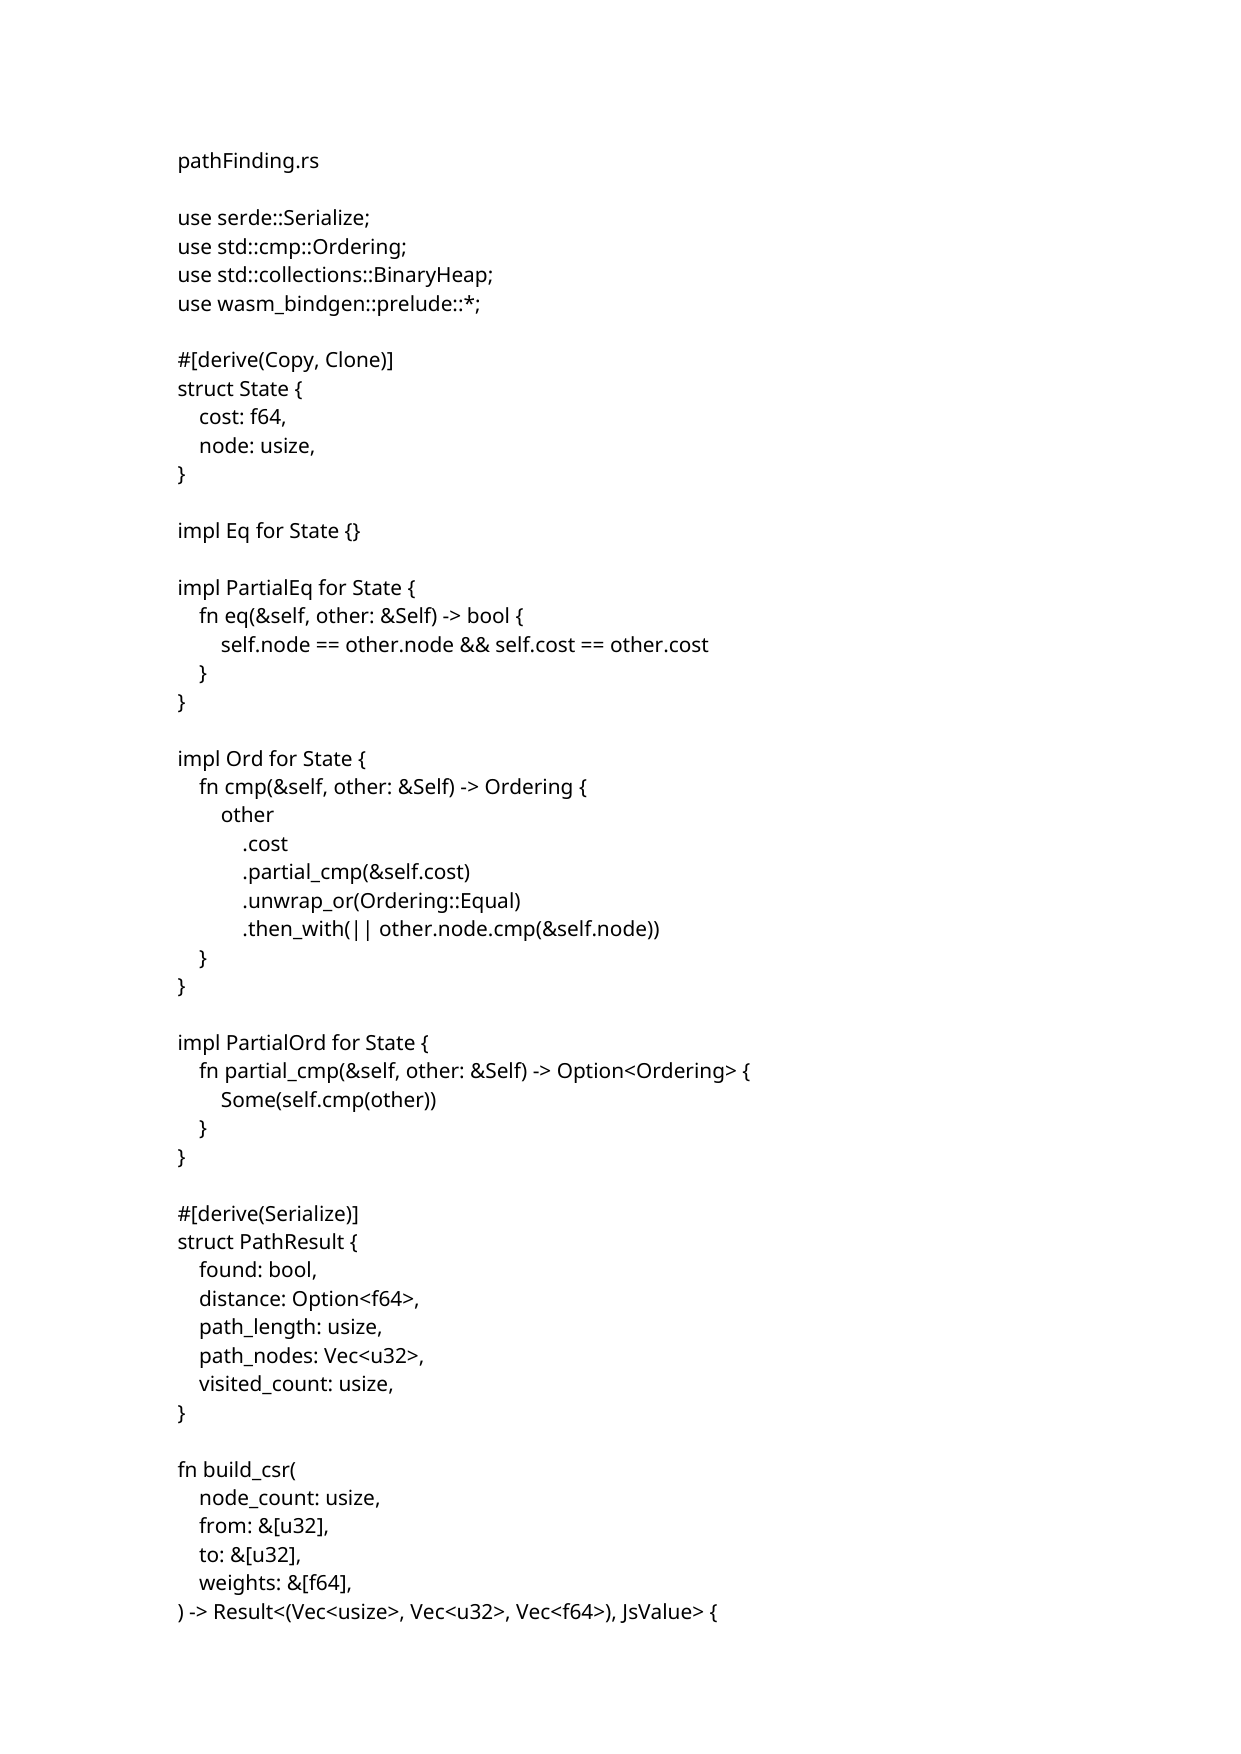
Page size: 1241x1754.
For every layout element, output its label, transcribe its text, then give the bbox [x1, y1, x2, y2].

text node: usize, [177, 431, 1152, 459]
text other [177, 801, 1152, 829]
text impl PartialEq for State { [177, 573, 1152, 602]
text #[derive(Serialize)] [177, 1199, 1152, 1227]
text weights: &[f64], [177, 1568, 1152, 1597]
text cost: f64, [177, 402, 1152, 431]
text path_length: usize, [177, 1312, 1152, 1341]
text Some(self.cmp(other)) [177, 1085, 1152, 1113]
text node_count: usize, [177, 1483, 1152, 1512]
text fn partial_cmp(&self, other: &Self) -> Option<Ordering> { [177, 1057, 1152, 1085]
text found: bool, [177, 1256, 1152, 1284]
text impl Eq for State {} [177, 516, 1152, 545]
text fn eq(&self, other: &Self) -> bool { [177, 602, 1152, 630]
text use wasm_bindgen::prelude::*; [177, 289, 1152, 317]
text self.node == other.node && self.cost == other.cost [177, 630, 1152, 658]
text } [177, 1142, 1152, 1170]
text .unwrap_or(Ordering::Equal) [177, 886, 1152, 914]
text fn cmp(&self, other: &Self) -> Ordering { [177, 772, 1152, 801]
text use serde::Serialize; [177, 203, 1152, 232]
text #[derive(Copy, Clone)] [177, 346, 1152, 374]
text pathFinding.rs [177, 147, 1152, 175]
text impl PartialOrd for State { [177, 1028, 1152, 1057]
text use std::cmp::Ordering; [177, 232, 1152, 260]
text to: &[u32], [177, 1540, 1152, 1568]
text use std::collections::BinaryHeap; [177, 260, 1152, 289]
text struct PathResult { [177, 1227, 1152, 1256]
text path_nodes: Vec<u32>, [177, 1341, 1152, 1369]
text } [177, 459, 1152, 488]
text fn build_csr( [177, 1455, 1152, 1483]
text .cost [177, 829, 1152, 857]
text } [177, 943, 1152, 971]
text .partial_cmp(&self.cost) [177, 857, 1152, 886]
text from: &[u32], [177, 1512, 1152, 1540]
text } [177, 1398, 1152, 1426]
text } [177, 687, 1152, 715]
text impl Ord for State { [177, 744, 1152, 772]
text } [177, 658, 1152, 687]
text distance: Option<f64>, [177, 1284, 1152, 1312]
text .then_with(|| other.node.cmp(&self.node)) [177, 914, 1152, 943]
text ) -> Result<(Vec<usize>, Vec<u32>, Vec<f64>), JsValue> { [177, 1597, 1152, 1625]
text struct State { [177, 374, 1152, 402]
text } [177, 971, 1152, 1000]
text visited_count: usize, [177, 1369, 1152, 1398]
text } [177, 1113, 1152, 1142]
